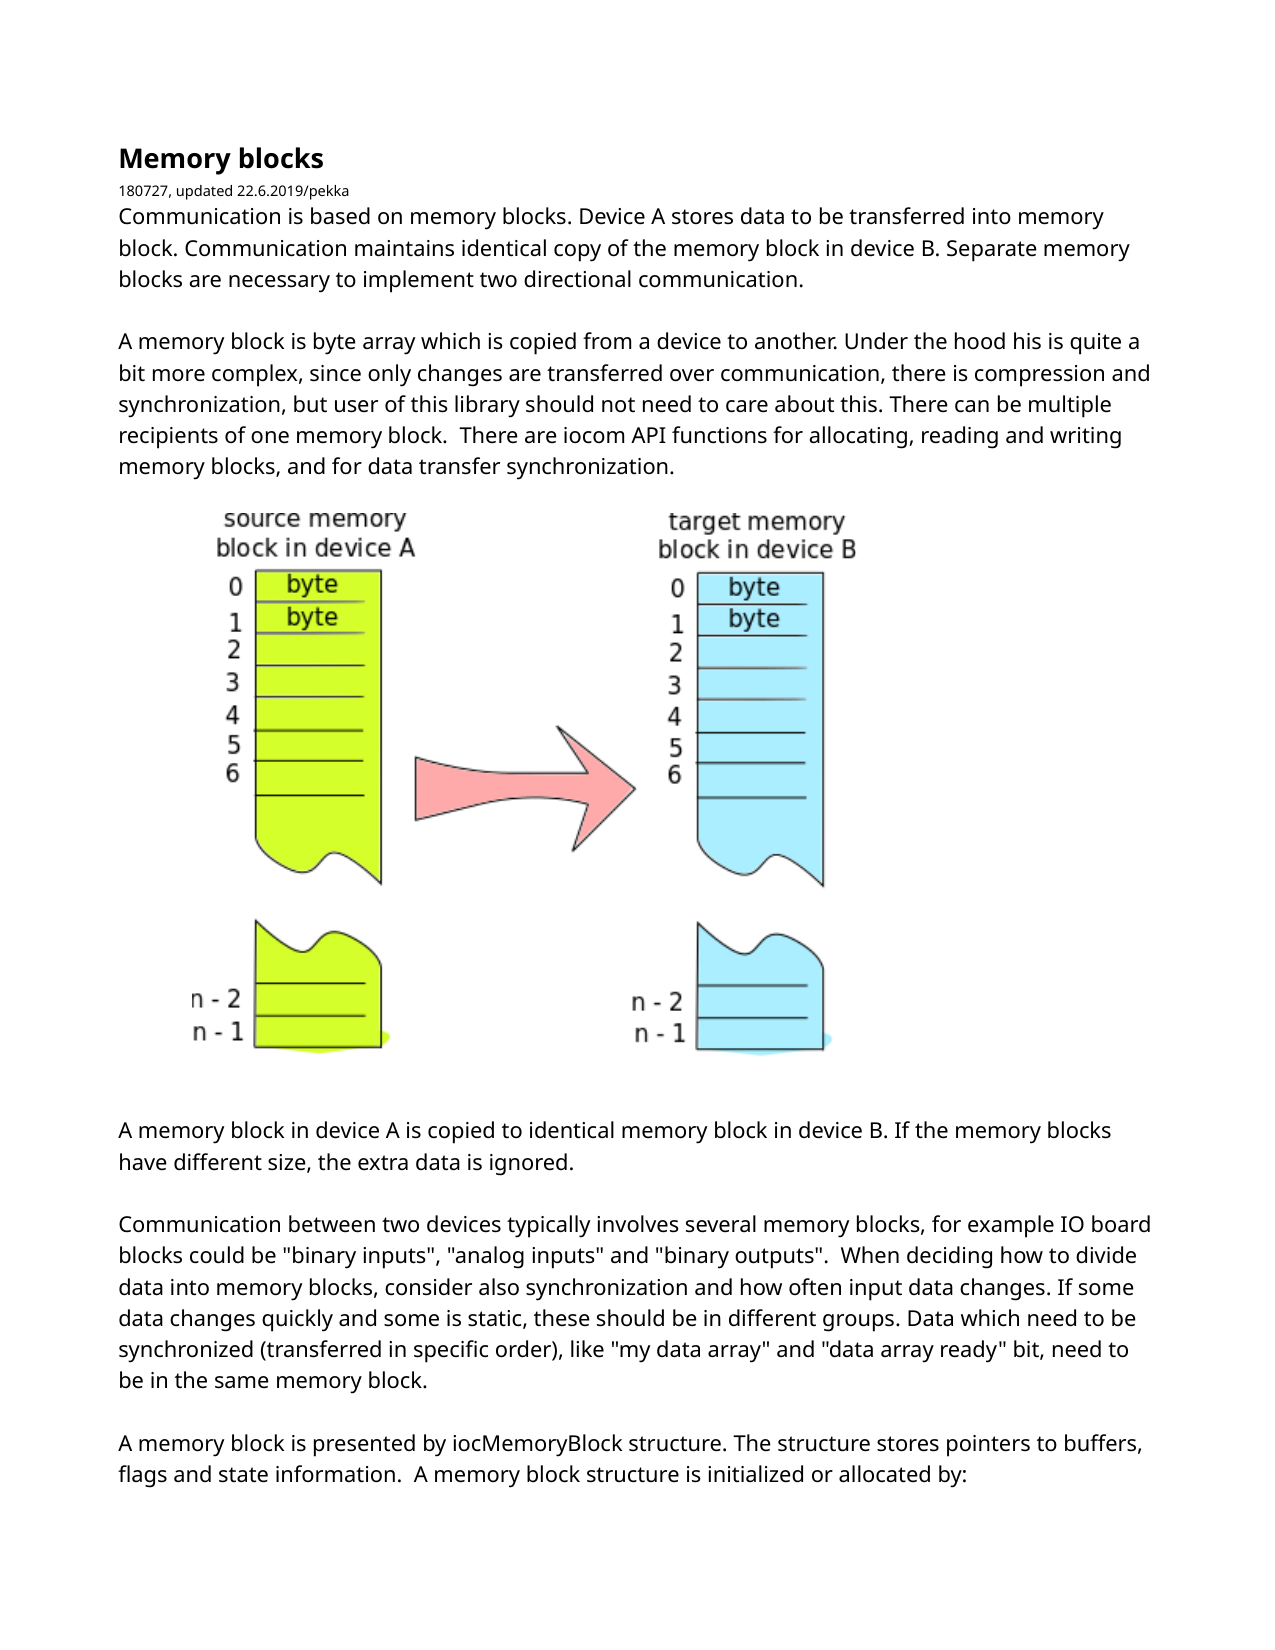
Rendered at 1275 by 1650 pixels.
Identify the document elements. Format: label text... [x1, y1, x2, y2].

picture [192, 513, 857, 1083]
text A memory block is presented by iocMemoryBlock structure. The structure stores pointers to buffers, flags and state information. A memory block structure is initialized or allocated by: [118, 1428, 1157, 1489]
text Communication between two devices typically involves several memory blocks, for example IO board blocks could be "binary inputs", "analog inputs" and "binary outputs". When deciding how to divide data into memory blocks, consider also synchronization and how often input data changes. If some data changes quickly and some is static, these should be in different groups. Data which need to be synchronized (transferred in specific order), like "my data array" and "data array ready" bit, need to be in the same memory block. [118, 1209, 1157, 1395]
text Communication is based on memory blocks. Device A stores data to be transferred into memory block. Communication maintains identical copy of the memory block in device B. Separate memory blocks are necessary to implement two directional communication. [118, 201, 1157, 294]
text A memory block is byte array which is copied from a device to another. Under the hood his is quite a bit more complex, since only changes are transferred over communication, there is compression and synchronization, but user of this library should not need to care about this. There can be multiple recipients of one memory block. There are iocom API functions for allocating, reading and writing memory blocks, and for data transfer synchronization. [118, 326, 1157, 481]
subtitle Memory blocks [118, 139, 1157, 176]
text 180727, updated 22.6.2019/pekka [118, 181, 1157, 200]
text A memory block in device A is copied to identical memory block in device B. If the memory blocks have different size, the extra data is ignored. [118, 1115, 1157, 1176]
